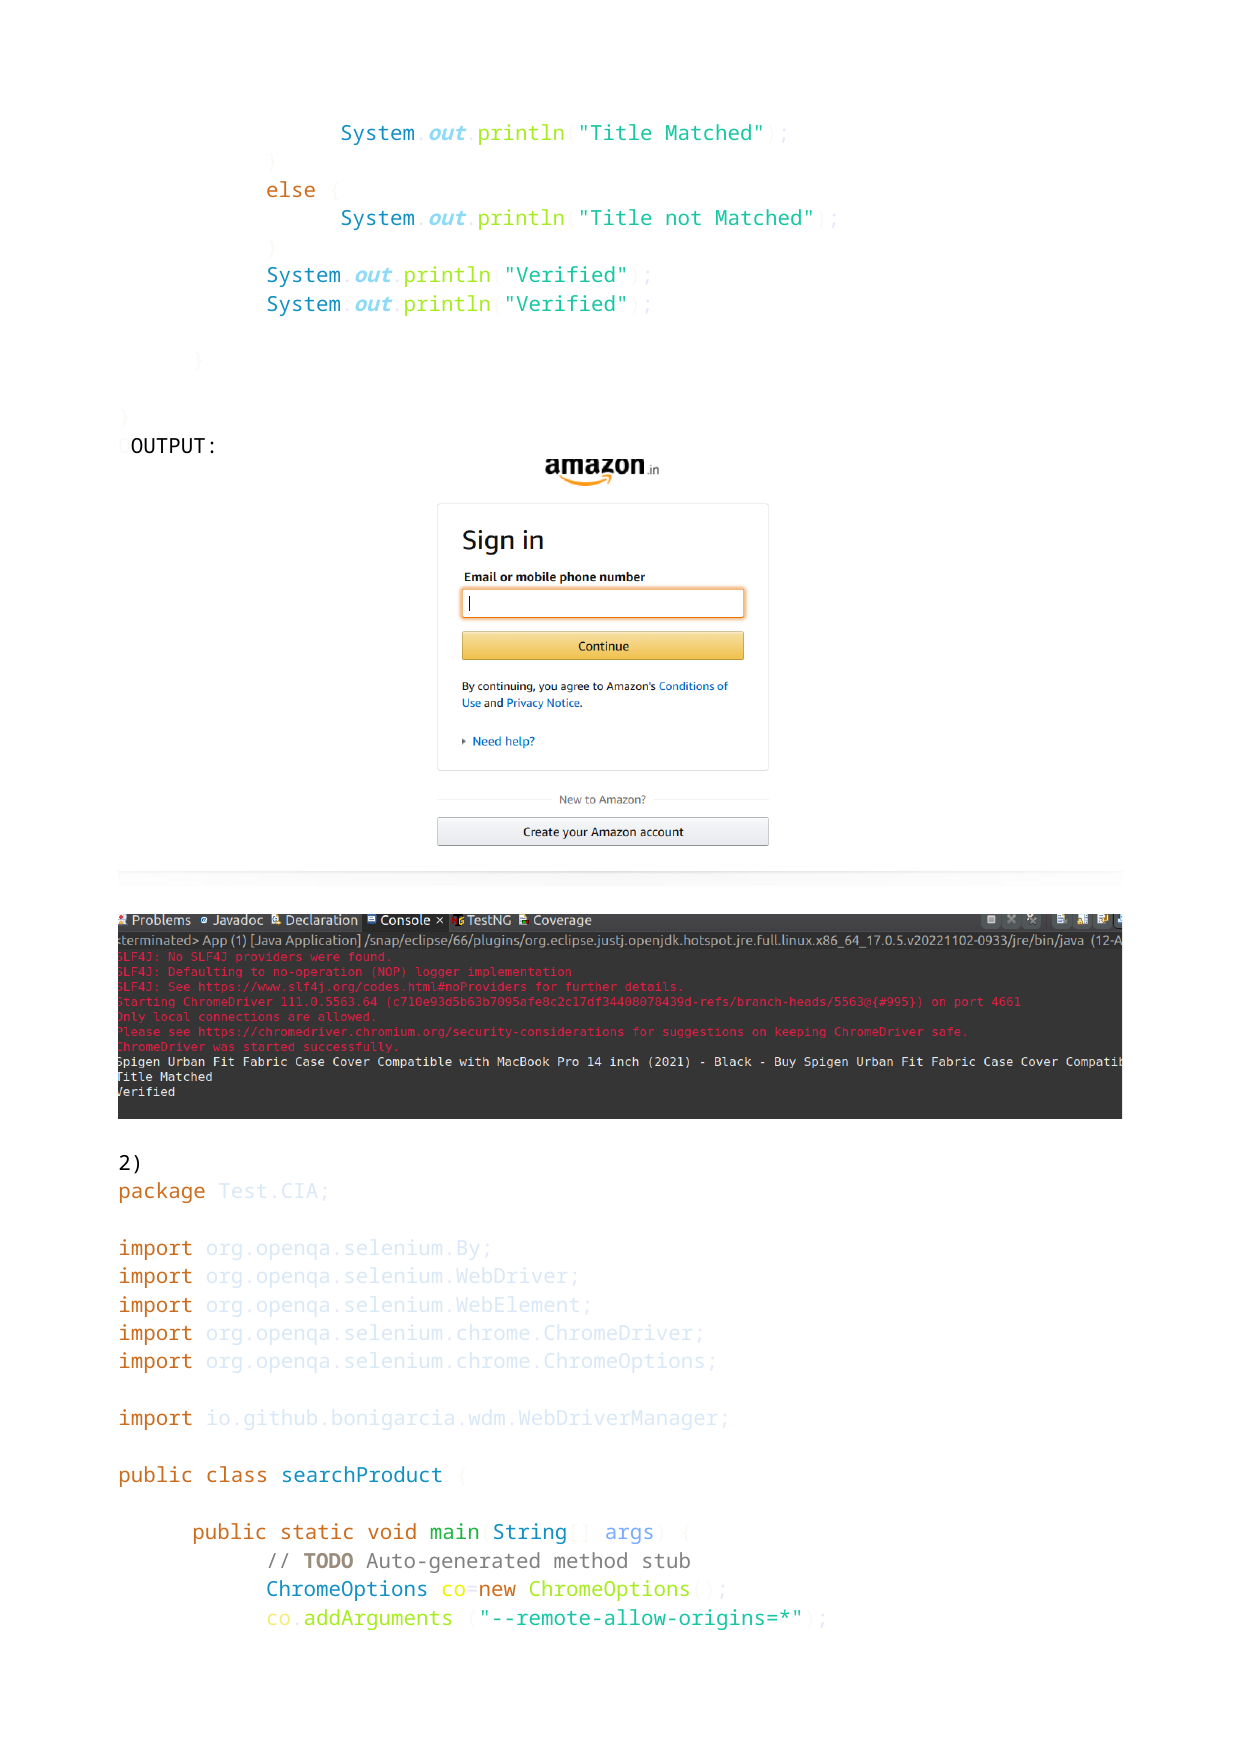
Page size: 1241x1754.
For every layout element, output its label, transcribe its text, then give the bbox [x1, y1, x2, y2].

text else { [118, 175, 1122, 203]
text import org.openqa.selenium.WebDriver; [118, 1261, 1122, 1290]
picture [118, 459, 1123, 886]
text System.out.println("Verified"); [118, 289, 1122, 317]
text co.addArguments ("--remote-allow-origins=*"); [118, 1603, 1122, 1631]
text import org.openqa.selenium.chrome.ChromeDriver; [118, 1318, 1122, 1347]
text System.out.println("Title Matched"); [118, 118, 1122, 147]
text } [118, 346, 1122, 374]
text public class searchProduct { [118, 1460, 1122, 1489]
text OOUTPUT: [118, 431, 1122, 459]
text // TODO Auto-generated method stub [118, 1546, 1122, 1574]
picture [118, 914, 1123, 1119]
text } [118, 232, 1122, 260]
text System.out.println("Verified"); [118, 260, 1122, 289]
text 2) [118, 1148, 1122, 1176]
text import io.github.bonigarcia.wdm.WebDriverManager; [118, 1403, 1122, 1432]
text System.out.println("Title not Matched"); [118, 203, 1122, 232]
text package Test.CIA; [118, 1176, 1122, 1204]
text import org.openqa.selenium.By; [118, 1233, 1122, 1261]
text import org.openqa.selenium.WebElement; [118, 1290, 1122, 1318]
text import org.openqa.selenium.chrome.ChromeOptions; [118, 1347, 1122, 1375]
text } [118, 147, 1122, 175]
text public static void main(String[] args) { [118, 1517, 1122, 1546]
text } [118, 402, 1122, 431]
text ChromeOptions co=new ChromeOptions(); [118, 1574, 1122, 1603]
